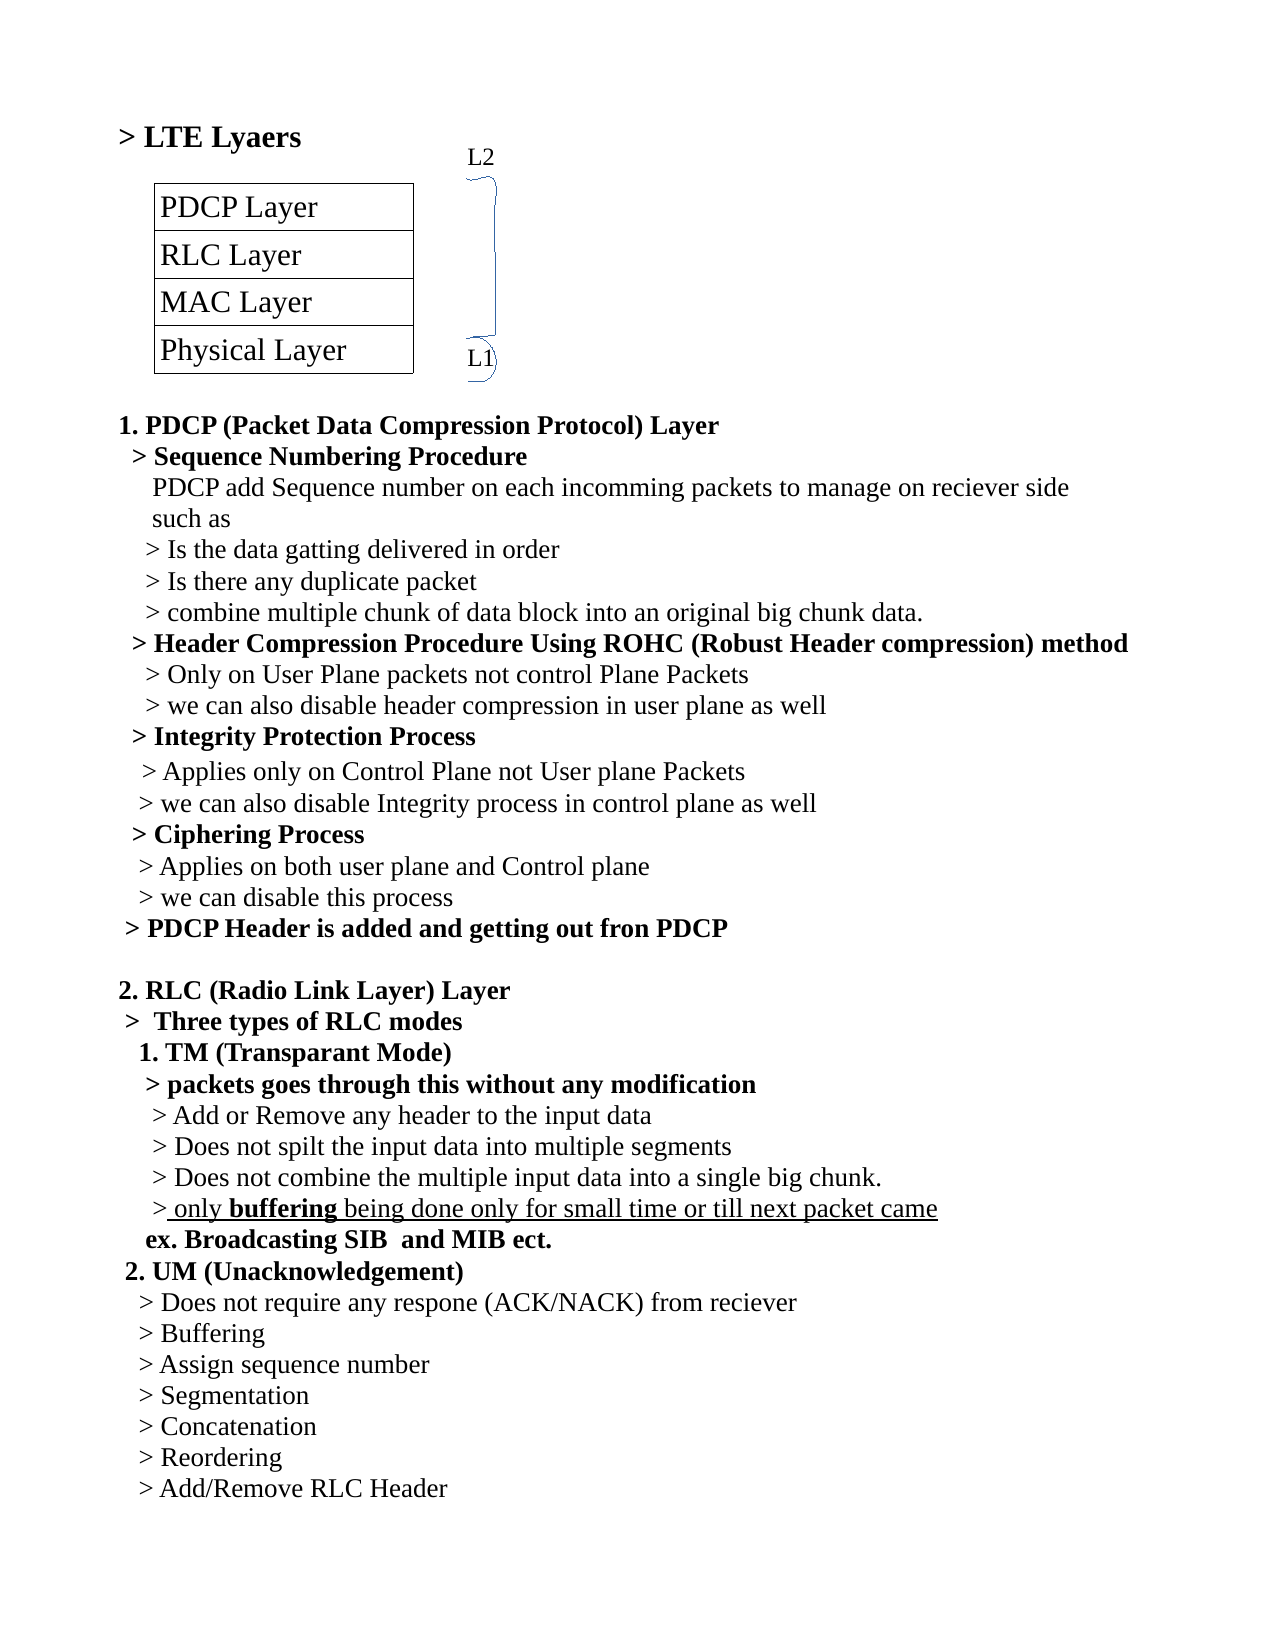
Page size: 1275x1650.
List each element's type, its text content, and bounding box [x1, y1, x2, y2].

text > Buffering [118, 1317, 1157, 1348]
text > Segmentation [118, 1379, 1157, 1410]
text > Integrity Protection Process [118, 720, 1157, 751]
text > we can disable this process [118, 881, 1157, 912]
text 2. RLC (Radio Link Layer) Layer [118, 974, 1157, 1005]
text > Only on User Plane packets not control Plane Packets [118, 658, 1157, 689]
table_header PDCP Layer [155, 184, 413, 230]
text > LTE Lyaers [118, 118, 1157, 154]
text > Three types of RLC modes [118, 1005, 1157, 1037]
text > Sequence Numbering Procedure [118, 440, 1157, 471]
text > Is there any duplicate packet [118, 564, 1157, 596]
text such as [118, 502, 1157, 533]
text > Applies only on Control Plane not User plane Packets [118, 751, 1157, 787]
text > we can also disable header compression in user plane as well [118, 689, 1157, 720]
text > Add or Remove any header to the input data [118, 1099, 1157, 1130]
table_cell Physical Layer [155, 326, 413, 373]
text > Does not combine the multiple input data into a single big chunk. [118, 1161, 1157, 1192]
text > Does not require any respone (ACK/NACK) from reciever [118, 1286, 1157, 1317]
text > Assign sequence number [118, 1348, 1157, 1379]
text > Reordering [118, 1441, 1157, 1473]
text > Ciphering Process [118, 818, 1157, 850]
text > packets goes through this without any modification [118, 1068, 1157, 1099]
text > Concatenation [118, 1410, 1157, 1441]
table_cell RLC Layer [155, 231, 413, 278]
text > Applies on both user plane and Control plane [118, 850, 1157, 881]
text > we can also disable Integrity process in control plane as well [118, 787, 1157, 818]
text > Add/Remove RLC Header [118, 1473, 1157, 1504]
text > PDCP Header is added and getting out fron PDCP [118, 912, 1157, 943]
text > Is the data gatting delivered in order [118, 533, 1157, 564]
text > only buffering being done only for small time or till next packet came [118, 1192, 1157, 1223]
text 2. UM (Unacknowledgement) [118, 1254, 1157, 1286]
text PDCP add Sequence number on each incomming packets to manage on reciever side [118, 471, 1157, 502]
text ex. Broadcasting SIB and MIB ect. [118, 1223, 1157, 1254]
table_cell MAC Layer [155, 279, 413, 325]
text 1. PDCP (Packet Data Compression Protocol) Layer [118, 409, 1157, 440]
text > Does not spilt the input data into multiple segments [118, 1130, 1157, 1161]
text > combine multiple chunk of data block into an original big chunk data. [118, 596, 1157, 627]
text 1. TM (Transparant Mode) [118, 1037, 1157, 1068]
text > Header Compression Procedure Using ROHC (Robust Header compression) method [118, 627, 1157, 658]
